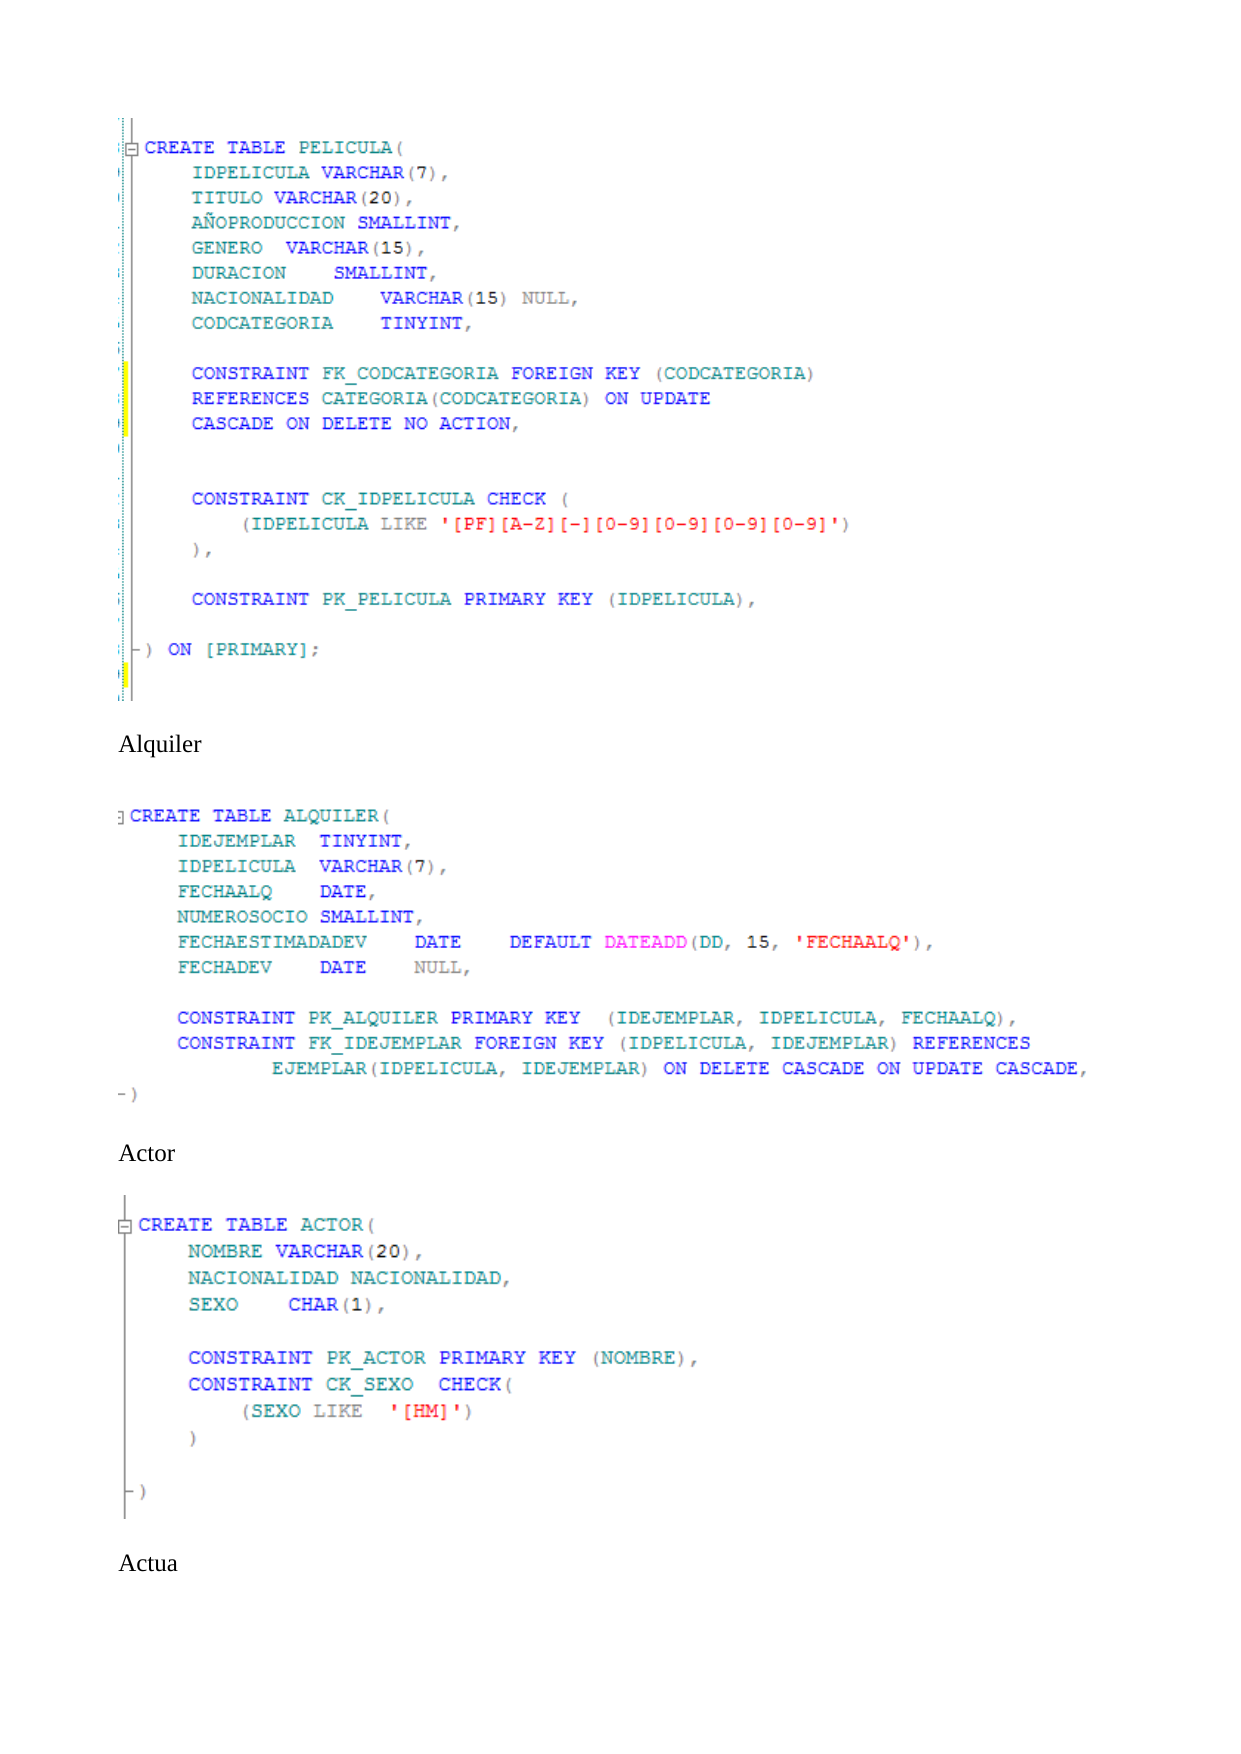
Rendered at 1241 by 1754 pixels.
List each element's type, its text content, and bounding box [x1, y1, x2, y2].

picture [118, 118, 1123, 701]
text Actor [118, 1138, 1122, 1167]
text Alquiler [118, 729, 1122, 758]
picture [118, 786, 1123, 1110]
text Actua [118, 1548, 1122, 1577]
picture [118, 1195, 892, 1519]
